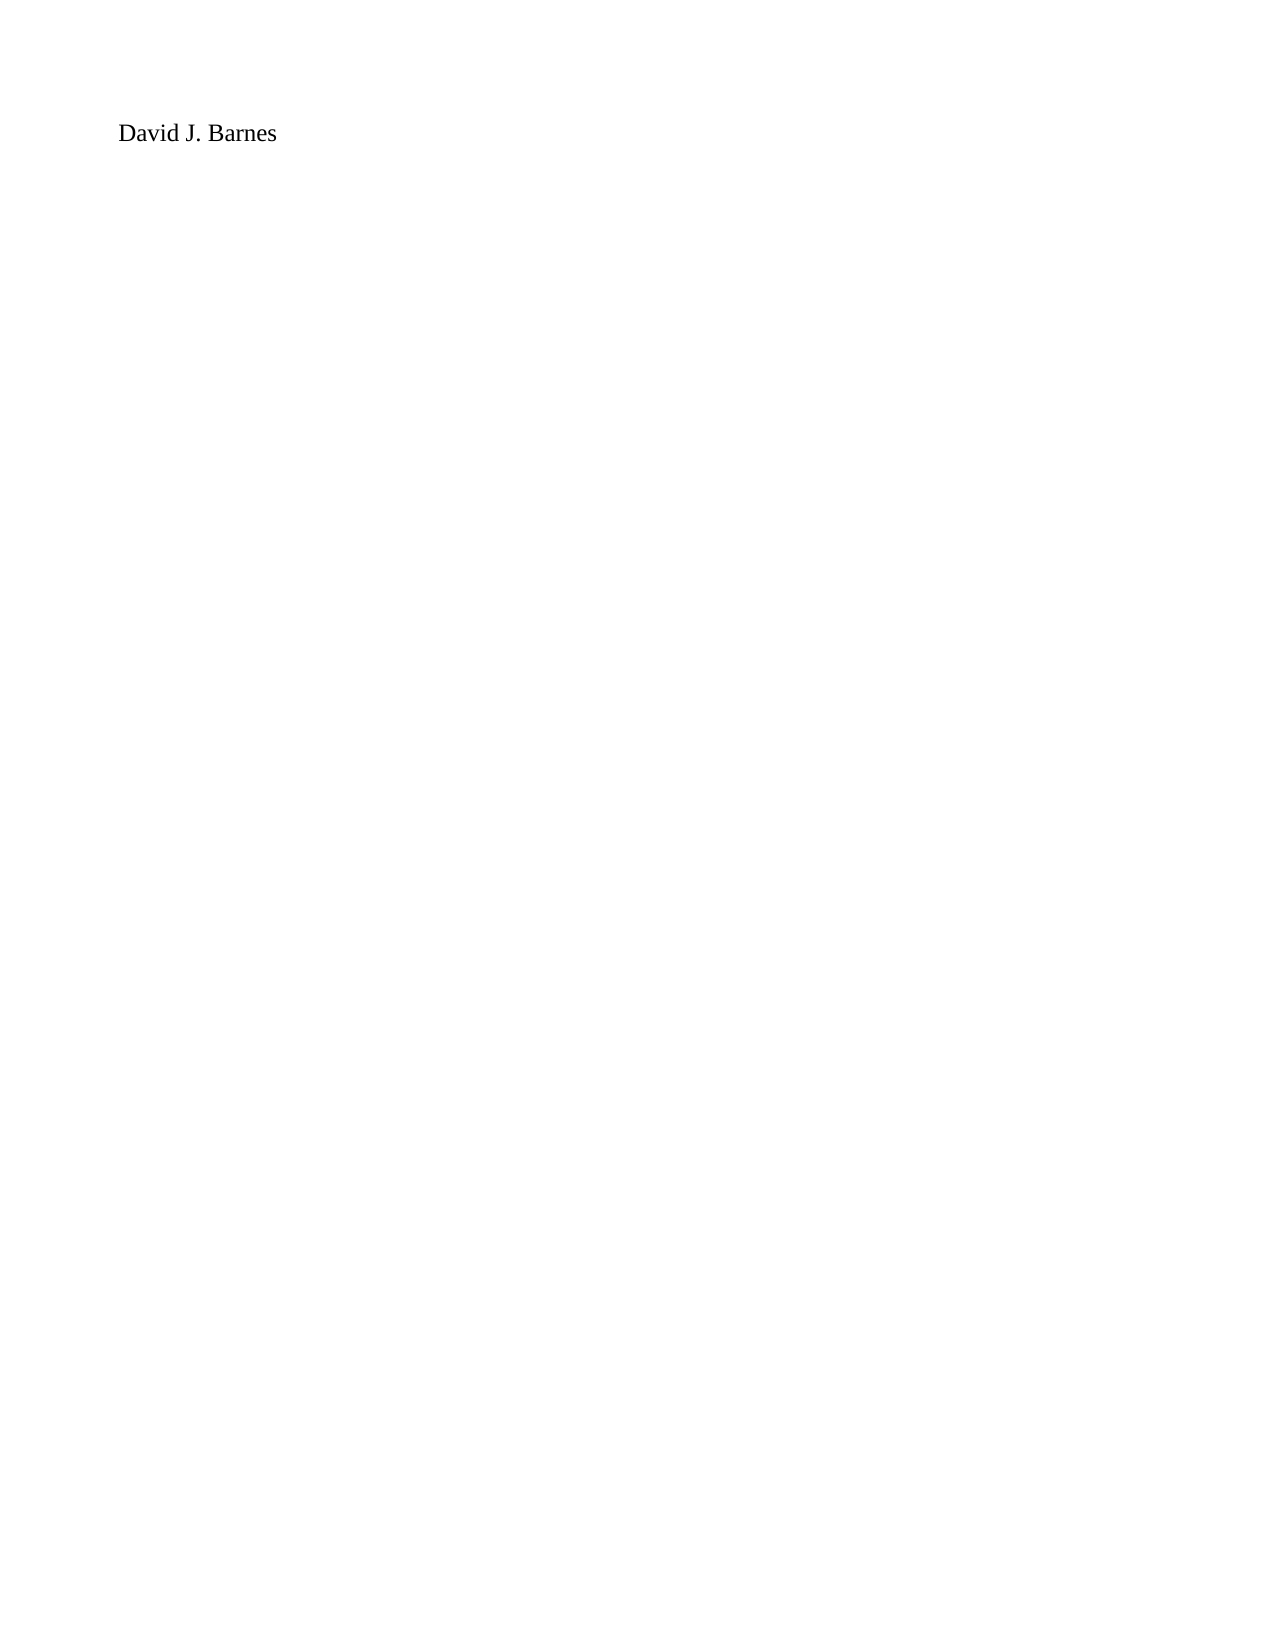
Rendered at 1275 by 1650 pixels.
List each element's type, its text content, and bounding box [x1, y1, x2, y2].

text David J. Barnes [118, 118, 1157, 147]
